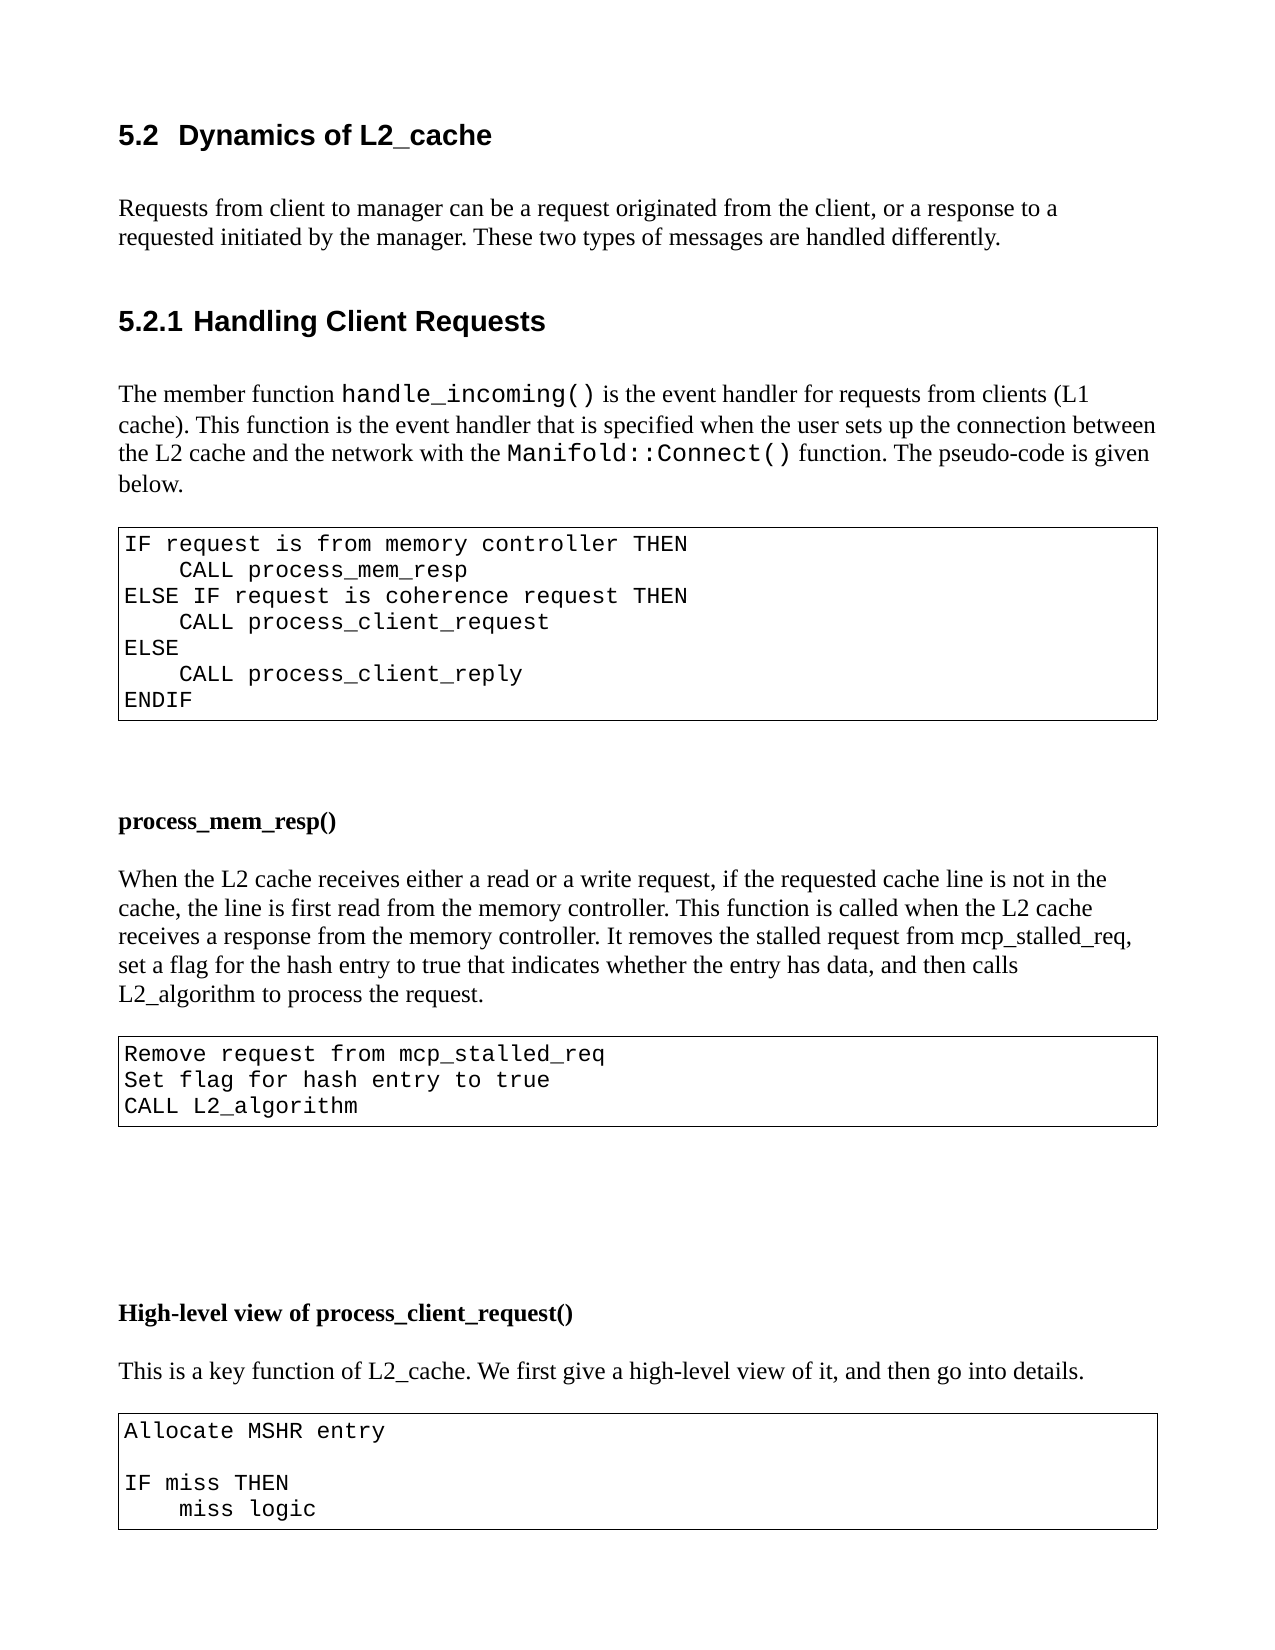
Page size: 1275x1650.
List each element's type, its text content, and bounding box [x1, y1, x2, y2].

text Requests from client to manager can be a request originated from the client, or a response to a requested initiated by the manager. These two types of messages are handled differently. [118, 193, 1157, 250]
subtitle Handling Client Requests [118, 304, 1157, 338]
text High-level view of process_client_request() [118, 1298, 1157, 1327]
text The member function handle_incoming() is the event handler for requests from clients (L1 cache). This function is the event handler that is specified when the user sets up the connection between the L2 cache and the network with the Manifold::Connect() function. The pseudo-code is given below. [118, 379, 1157, 498]
table_header IF request is from memory controller THEN CALL process_mem_resp ELSE IF request is coherence request THEN CALL process_client_request ELSE CALL process_client_reply ENDIF [119, 528, 1157, 720]
table_header Allocate MSHR entry IF miss THEN miss logic [119, 1414, 1157, 1529]
table_header Remove request from mcp_stalled_req Set flag for hash entry to true CALL L2_algorithm [119, 1037, 1157, 1126]
text This is a key function of L2_cache. We first give a high-level view of it, and then go into details. [118, 1356, 1157, 1384]
text process_mem_resp() [118, 806, 1157, 835]
subtitle Dynamics of L2_cache [118, 118, 1157, 152]
text When the L2 cache receives either a read or a write request, if the requested cache line is not in the cache, the line is first read from the memory controller. This function is called when the L2 cache receives a response from the memory controller. It removes the stalled request from mcp_stalled_req, set a flag for the hash entry to true that indicates whether the entry has data, and then calls L2_algorithm to process the request. [118, 864, 1157, 1008]
